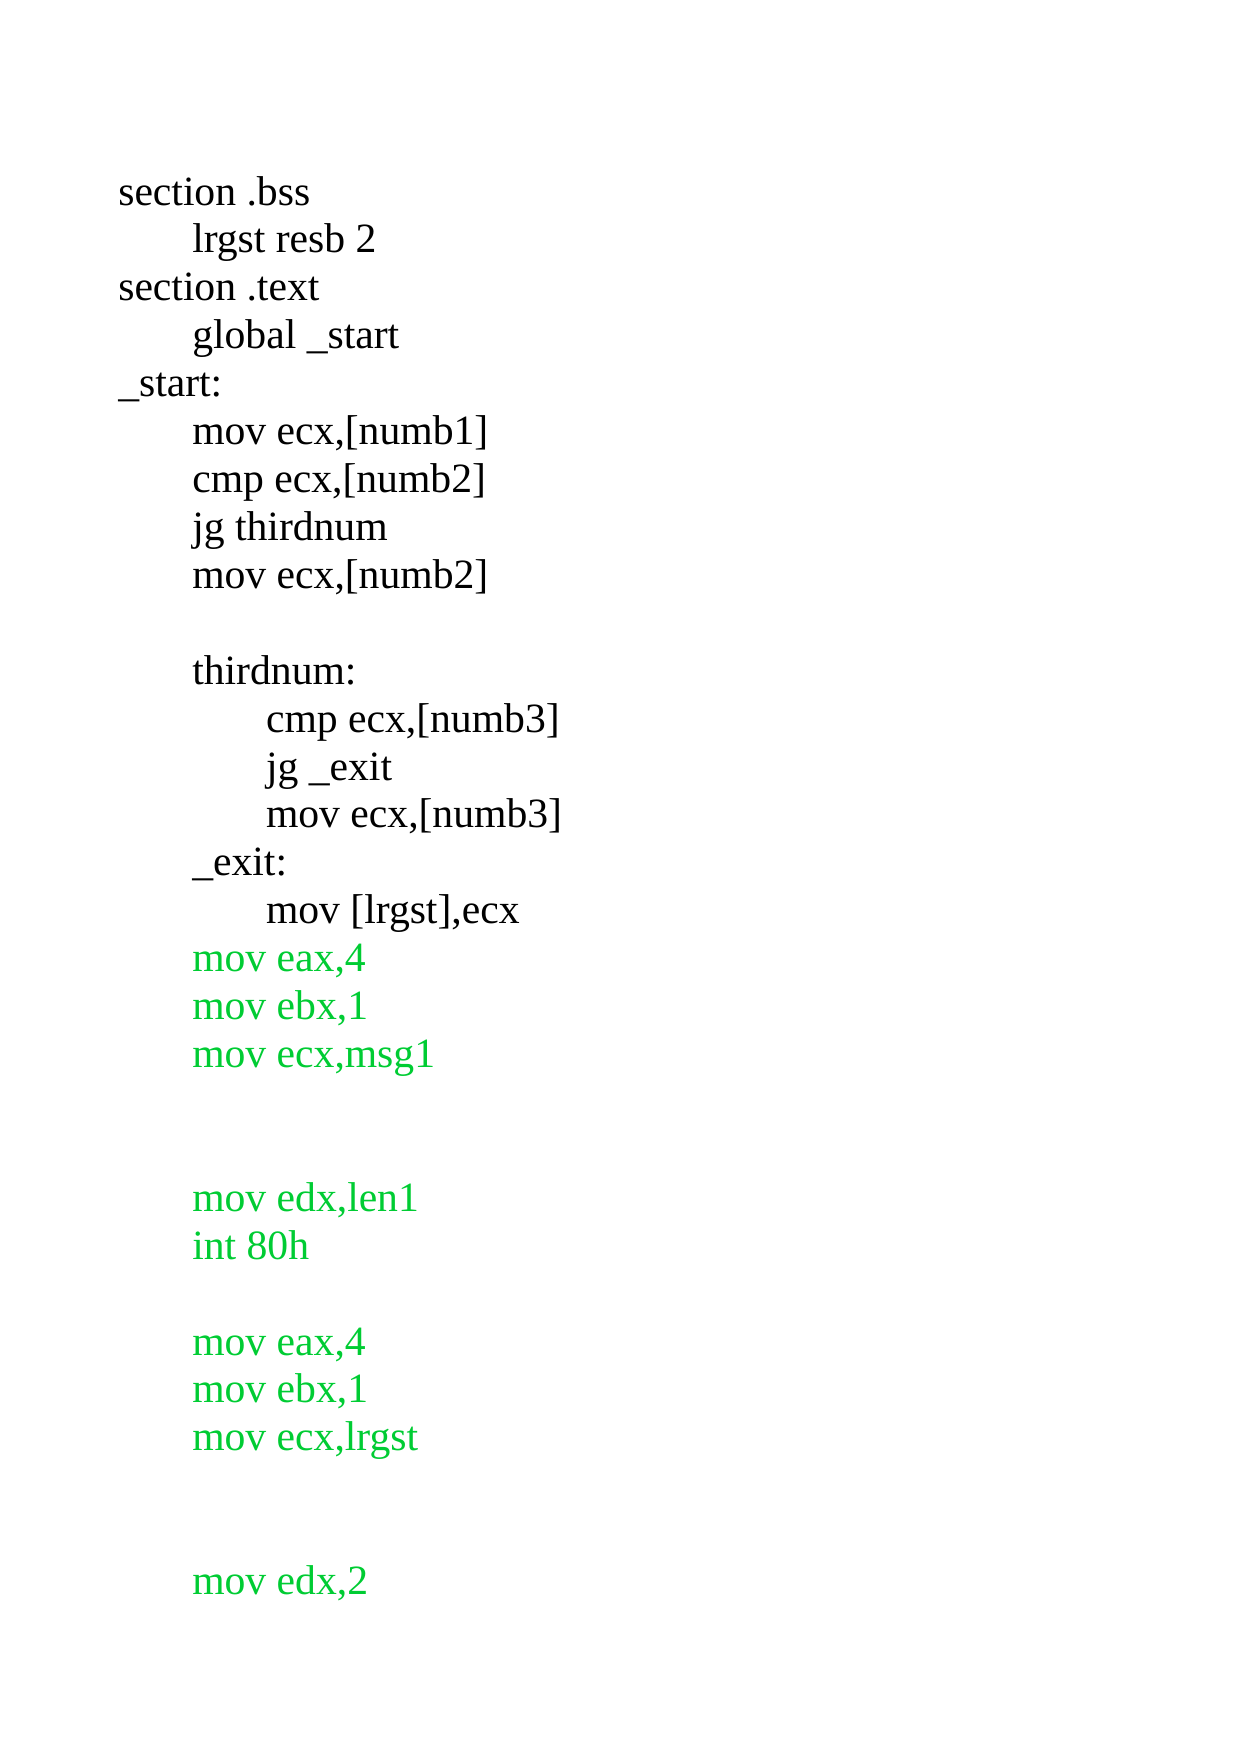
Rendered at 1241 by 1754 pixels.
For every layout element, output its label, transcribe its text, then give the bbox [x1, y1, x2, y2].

text mov edx,2 [118, 1556, 1122, 1603]
text mov ecx,[numb3] [118, 789, 1122, 837]
text mov eax,4 [118, 933, 1122, 981]
text section .text [118, 262, 1122, 310]
text mov ecx,msg1 [118, 1028, 1122, 1076]
text mov ebx,1 [118, 1364, 1122, 1412]
text cmp ecx,[numb2] [118, 453, 1122, 501]
text mov ecx,[numb2] [118, 549, 1122, 597]
text int 80h [118, 1220, 1122, 1268]
text section .bss [118, 166, 1122, 214]
text _start: [118, 358, 1122, 406]
text lrgst resb 2 [118, 214, 1122, 262]
text cmp ecx,[numb3] [118, 693, 1122, 741]
text global _start [118, 310, 1122, 358]
text mov [lrgst],ecx [118, 885, 1122, 933]
text _exit: [118, 837, 1122, 885]
text mov ecx,[numb1] [118, 406, 1122, 453]
text jg thirdnum [118, 501, 1122, 549]
text mov ecx,lrgst [118, 1412, 1122, 1460]
text thirdnum: [118, 645, 1122, 693]
text mov edx,len1 [118, 1172, 1122, 1220]
text jg _exit [118, 741, 1122, 789]
text mov ebx,1 [118, 981, 1122, 1028]
text mov eax,4 [118, 1316, 1122, 1364]
